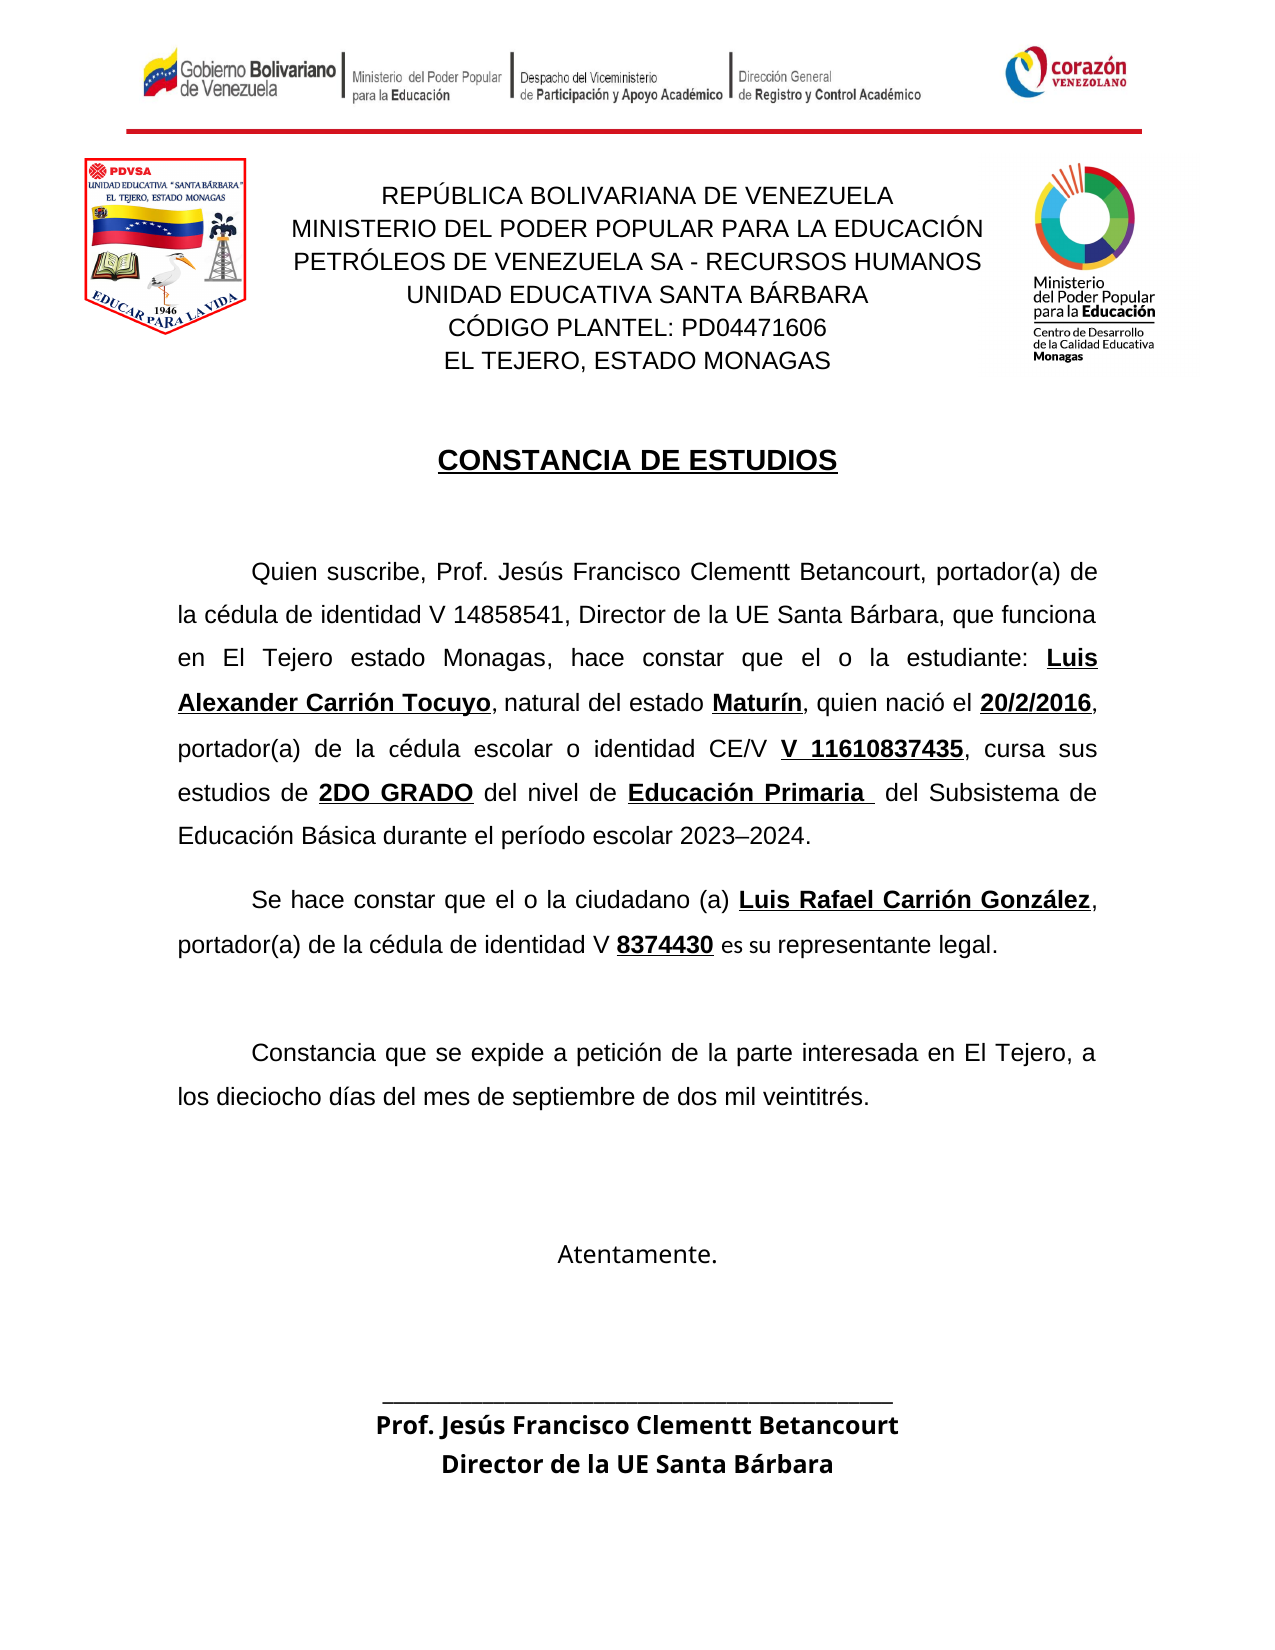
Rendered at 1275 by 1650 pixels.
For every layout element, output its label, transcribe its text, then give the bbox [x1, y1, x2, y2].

text Se hace constar que el o la ciudadano (a) Luis Rafael Carrión González, portador(a) de la cédula de identidad V 8374430 es su representante legal. [177, 885, 1098, 959]
text Atentamente. [177, 1237, 1098, 1271]
text Quien suscribe, Prof. Jesús Francisco Clementt Betancourt, portador(a) de la cédula de identidad V 14858541, Director de la UE Santa Bárbara, que funciona en El Tejero estado Monagas, hace constar que el o la estudiante: Luis Alexander Carrión Tocuyo, natural del estado Maturín, quien nació el 20/2/2016, portador(a) de la cédula escolar o identidad CE/V V 11610837435, cursa sus estudios de 2DO GRADO del nivel de Educación Primaria del Subsistema de Educación Básica durante el período escolar 2023–2024. [177, 557, 1098, 849]
subtitle REPÚBLICA BOLIVARIANA DE VENEZUELA [252, 181, 978, 209]
subtitle MINISTERIO DEL PODER POPULAR PARA LA EDUCACIÓN [252, 214, 978, 242]
text EL TEJERO, ESTADO MONAGAS [177, 346, 978, 374]
subtitle PETRÓLEOS DE VENEZUELA SA - RECURSOS HUMANOS [252, 247, 978, 275]
text ______________________________________________ [177, 1373, 1098, 1407]
text UNIDAD EDUCATIVA SANTA BÁRBARA [252, 280, 978, 308]
picture [978, 153, 1200, 377]
text CÓDIGO PLANTEL: PD04471606 [177, 313, 978, 341]
text Director de la UE Santa Bárbara [177, 1447, 1098, 1481]
text Prof. Jesús Francisco Clementt Betancourt [177, 1407, 1098, 1441]
picture [79, 158, 252, 335]
subtitle CONSTANCIA DE ESTUDIOS [177, 443, 1098, 476]
text Constancia que se expide a petición de la parte interesada en El Tejero, a los dieciocho días del mes de septiembre de dos mil veintitrés. [177, 1038, 1098, 1110]
picture [126, 11, 1142, 134]
